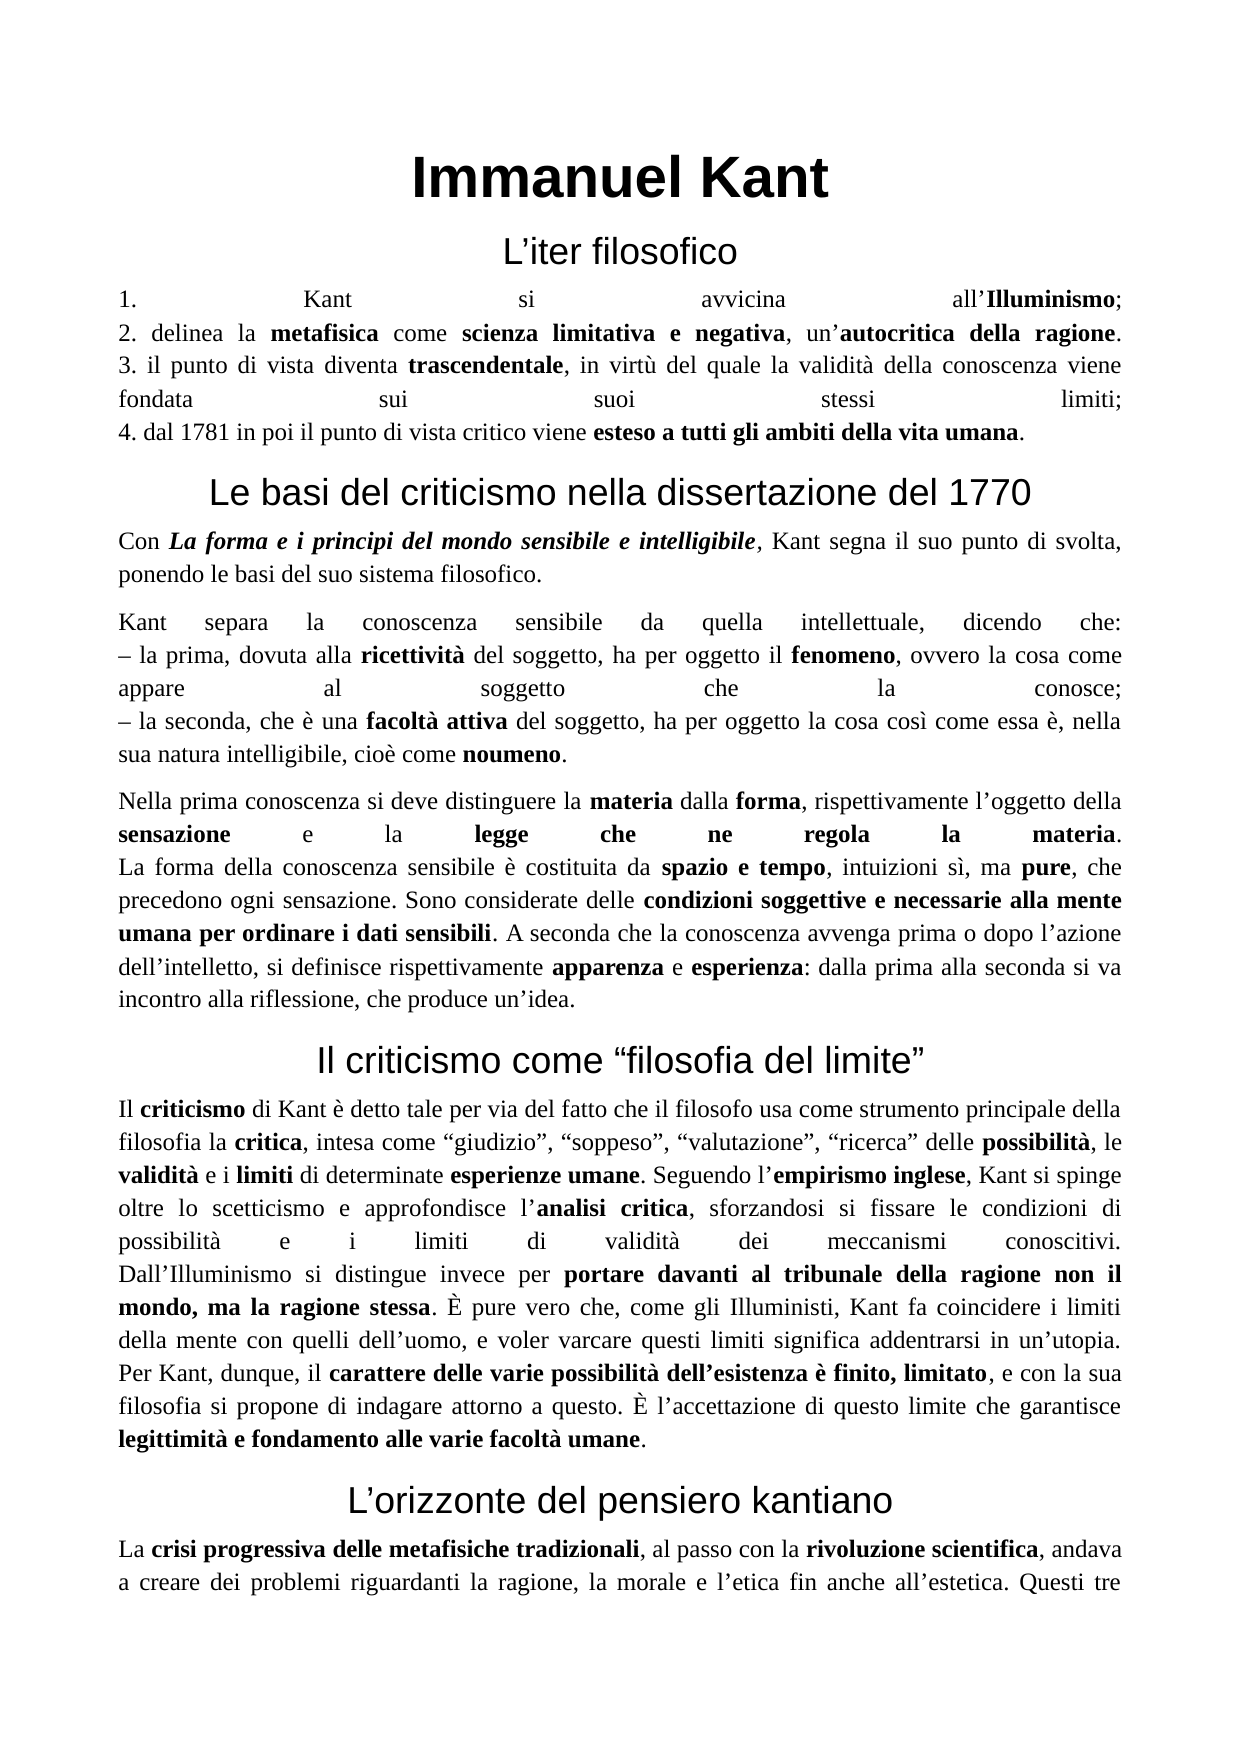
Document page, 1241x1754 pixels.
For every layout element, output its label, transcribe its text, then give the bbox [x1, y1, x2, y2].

subtitle Il criticismo come “filosofia del limite” [118, 1038, 1122, 1082]
text Nella prima conoscenza si deve distinguere la materia dalla forma, rispettivamente l’oggetto della sensazione e la legge che ne regola la materia. La forma della conoscenza sensibile è costituita da spazio e tempo, intuizioni sì, ma pure, che precedono ogni sensazione. Sono considerate delle condizioni soggettive e necessarie alla mente umana per ordinare i dati sensibili. A seconda che la conoscenza avvenga prima o dopo l’azione dell’intelletto, si definisce rispettivamente apparenza e esperienza: dalla prima alla seconda si va incontro alla riflessione, che produce un’idea. [118, 786, 1122, 1013]
title Immanuel Kant [118, 143, 1122, 210]
subtitle Le basi del criticismo nella dissertazione del 1770 [118, 471, 1122, 514]
text Con La forma e i principi del mondo sensibile e intelligibile, Kant segna il suo punto di svolta, ponendo le basi del suo sistema filosofico. [118, 526, 1122, 588]
subtitle L’orizzonte del pensiero kantiano [118, 1478, 1122, 1521]
subtitle L’iter filosofico [118, 229, 1122, 272]
text La crisi progressiva delle metafisiche tradizionali, al passo con la rivoluzione scientifica, andava a creare dei problemi riguardanti la ragione, la morale e l’etica fin anche all’estetica. Questi tre [118, 1534, 1122, 1596]
text Kant separa la conoscenza sensibile da quella intellettuale, dicendo che: – la prima, dovuta alla ricettività del soggetto, ha per oggetto il fenomeno, ovvero la cosa come appare al soggetto che la conosce; – la seconda, che è una facoltà attiva del soggetto, ha per oggetto la cosa così come essa è, nella sua natura intelligibile, cioè come noumeno. [118, 607, 1122, 768]
text 1. Kant si avvicina all’Illuminismo; 2. delinea la metafisica come scienza limitativa e negativa, un’autocritica della ragione. 3. il punto di vista diventa trascendentale, in virtù del quale la validità della conoscenza viene fondata sui suoi stessi limiti; 4. dal 1781 in poi il punto di vista critico viene esteso a tutti gli ambiti della vita umana. [118, 284, 1122, 445]
text Il criticismo di Kant è detto tale per via del fatto che il filosofo usa come strumento principale della filosofia la critica, intesa come “giudizio”, “soppeso”, “valutazione”, “ricerca” delle possibilità, le validità e i limiti di determinate esperienze umane. Seguendo l’empirismo inglese, Kant si spinge oltre lo scetticismo e approfondisce l’analisi critica, sforzandosi si fissare le condizioni di possibilità e i limiti di validità dei meccanismi conoscitivi. Dall’Illuminismo si distingue invece per portare davanti al tribunale della ragione non il mondo, ma la ragione stessa. È pure vero che, come gli Illuministi, Kant fa coincidere i limiti della mente con quelli dell’uomo, e voler varcare questi limiti significa addentrarsi in un’utopia. Per Kant, dunque, il carattere delle varie possibilità dell’esistenza è finito, limitato, e con la sua filosofia si propone di indagare attorno a questo. È l’accettazione di questo limite che garantisce legittimità e fondamento alle varie facoltà umane. [118, 1094, 1122, 1453]
